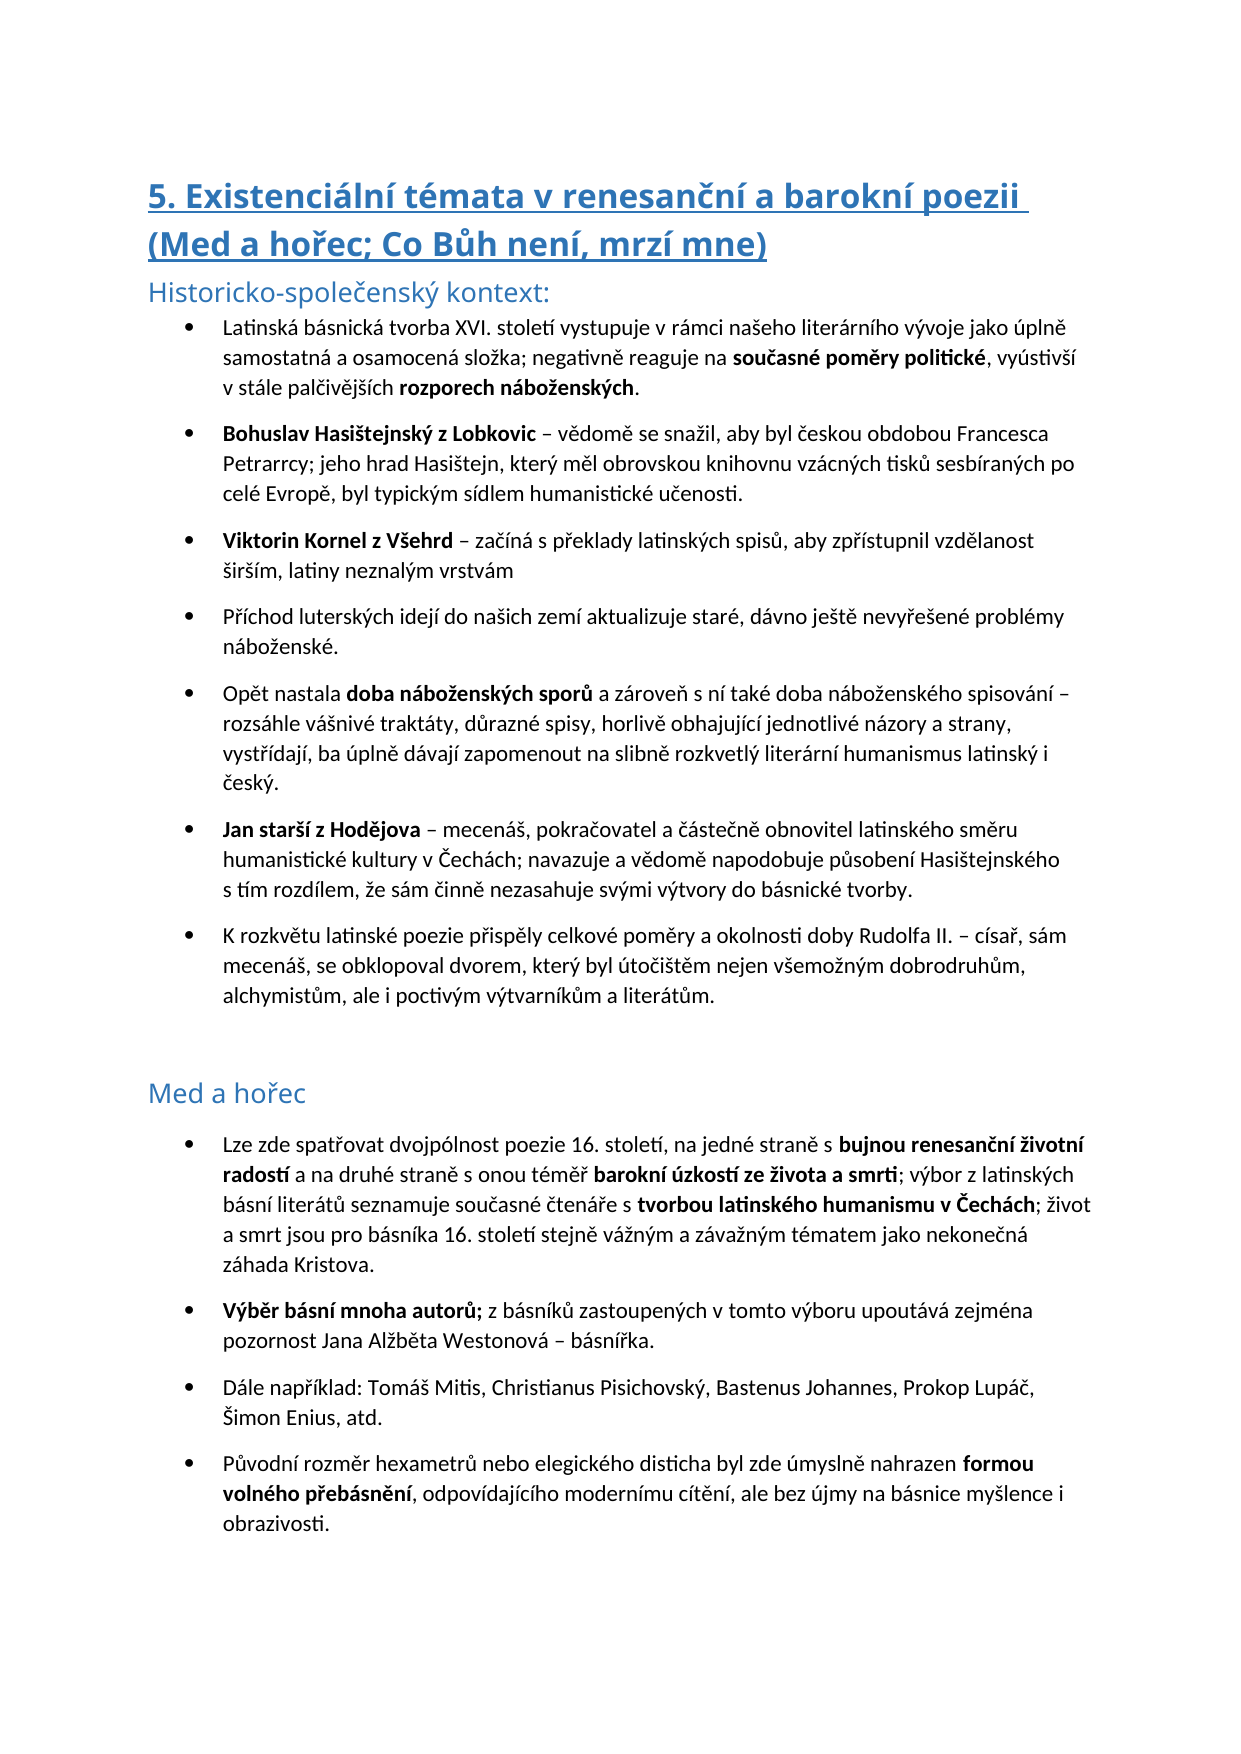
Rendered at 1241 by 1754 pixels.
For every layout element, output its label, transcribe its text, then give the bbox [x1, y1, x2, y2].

subtitle Historicko-společenský kontext: [148, 274, 1093, 311]
list Jan starší z Hodějova – mecenáš, pokračovatel a částečně obnovitel latinského směru humanistické kultury v Čechách; navazuje a vědomě napodobuje působení Hasištejnského s tím rozdílem, že sám činně nezasahuje svými výtvory do básnické tvorby. [185, 815, 1093, 903]
subtitle 5. Existenciální témata v renesanční a barokní poezii (Med a hořec; Co Bůh není, mrzí mne) [148, 173, 1093, 267]
list Dále například: Tomáš Mitis, Christianus Pisichovský, Bastenus Johannes, Prokop Lupáč, Šimon Enius, atd. [185, 1373, 1093, 1431]
list Latinská básnická tvorba XVI. století vystupuje v rámci našeho literárního vývoje jako úplně samostatná a osamocená složka; negativně reaguje na současné poměry politické, vyústivší v stále palčivějších rozporech náboženských. [185, 313, 1093, 401]
list K rozkvětu latinské poezie přispěly celkové poměry a okolnosti doby Rudolfa II. – císař, sám mecenáš, se obklopoval dvorem, který byl útočištěm nejen všemožným dobrodruhům, alchymistům, ale i poctivým výtvarníkům a literátům. [185, 921, 1093, 1009]
list Příchod luterských idejí do našich zemí aktualizuje staré, dávno ještě nevyřešené problémy náboženské. [185, 602, 1093, 660]
list Viktorin Kornel z Všehrd – začíná s překlady latinských spisů, aby zpřístupnil vzdělanost širším, latiny neznalým vrstvám [185, 526, 1093, 584]
list Opět nastala doba náboženských sporů a zároveň s ní také doba náboženského spisování – rozsáhle vášnivé traktáty, důrazné spisy, horlivě obhajující jednotlivé názory a strany, vystřídají, ba úplně dávají zapomenout na slibně rozkvetlý literární humanismus latinský i český. [185, 679, 1093, 797]
list Původní rozměr hexametrů nebo elegického disticha byl zde úmyslně nahrazen formou volného přebásnění, odpovídajícího modernímu cítění, ale bez újmy na básnice myšlence i obrazivosti. [185, 1449, 1093, 1537]
list Bohuslav Hasištejnský z Lobkovic – vědomě se snažil, aby byl českou obdobou Francesca Petrarrcy; jeho hrad Hasištejn, který měl obrovskou knihovnu vzácných tisků sesbíraných po celé Evropě, byl typickým sídlem humanistické učenosti. [185, 419, 1093, 507]
list Výběr básní mnoha autorů; z básníků zastoupených v tomto výboru upoutává zejména pozornost Jana Alžběta Westonová – básnířka. [185, 1297, 1093, 1354]
list Lze zde spatřovat dvojpólnost poezie 16. století, na jedné straně s bujnou renesanční životní radostí a na druhé straně s onou téměř barokní úzkostí ze života a smrti; výbor z latinských básní literátů seznamuje současné čtenáře s tvorbou latinského humanismu v Čechách; život a smrt jsou pro básníka 16. století stejně vážným a závažným tématem jako nekonečná záhada Kristova. [185, 1130, 1093, 1278]
text Med a hořec [148, 1074, 1093, 1111]
